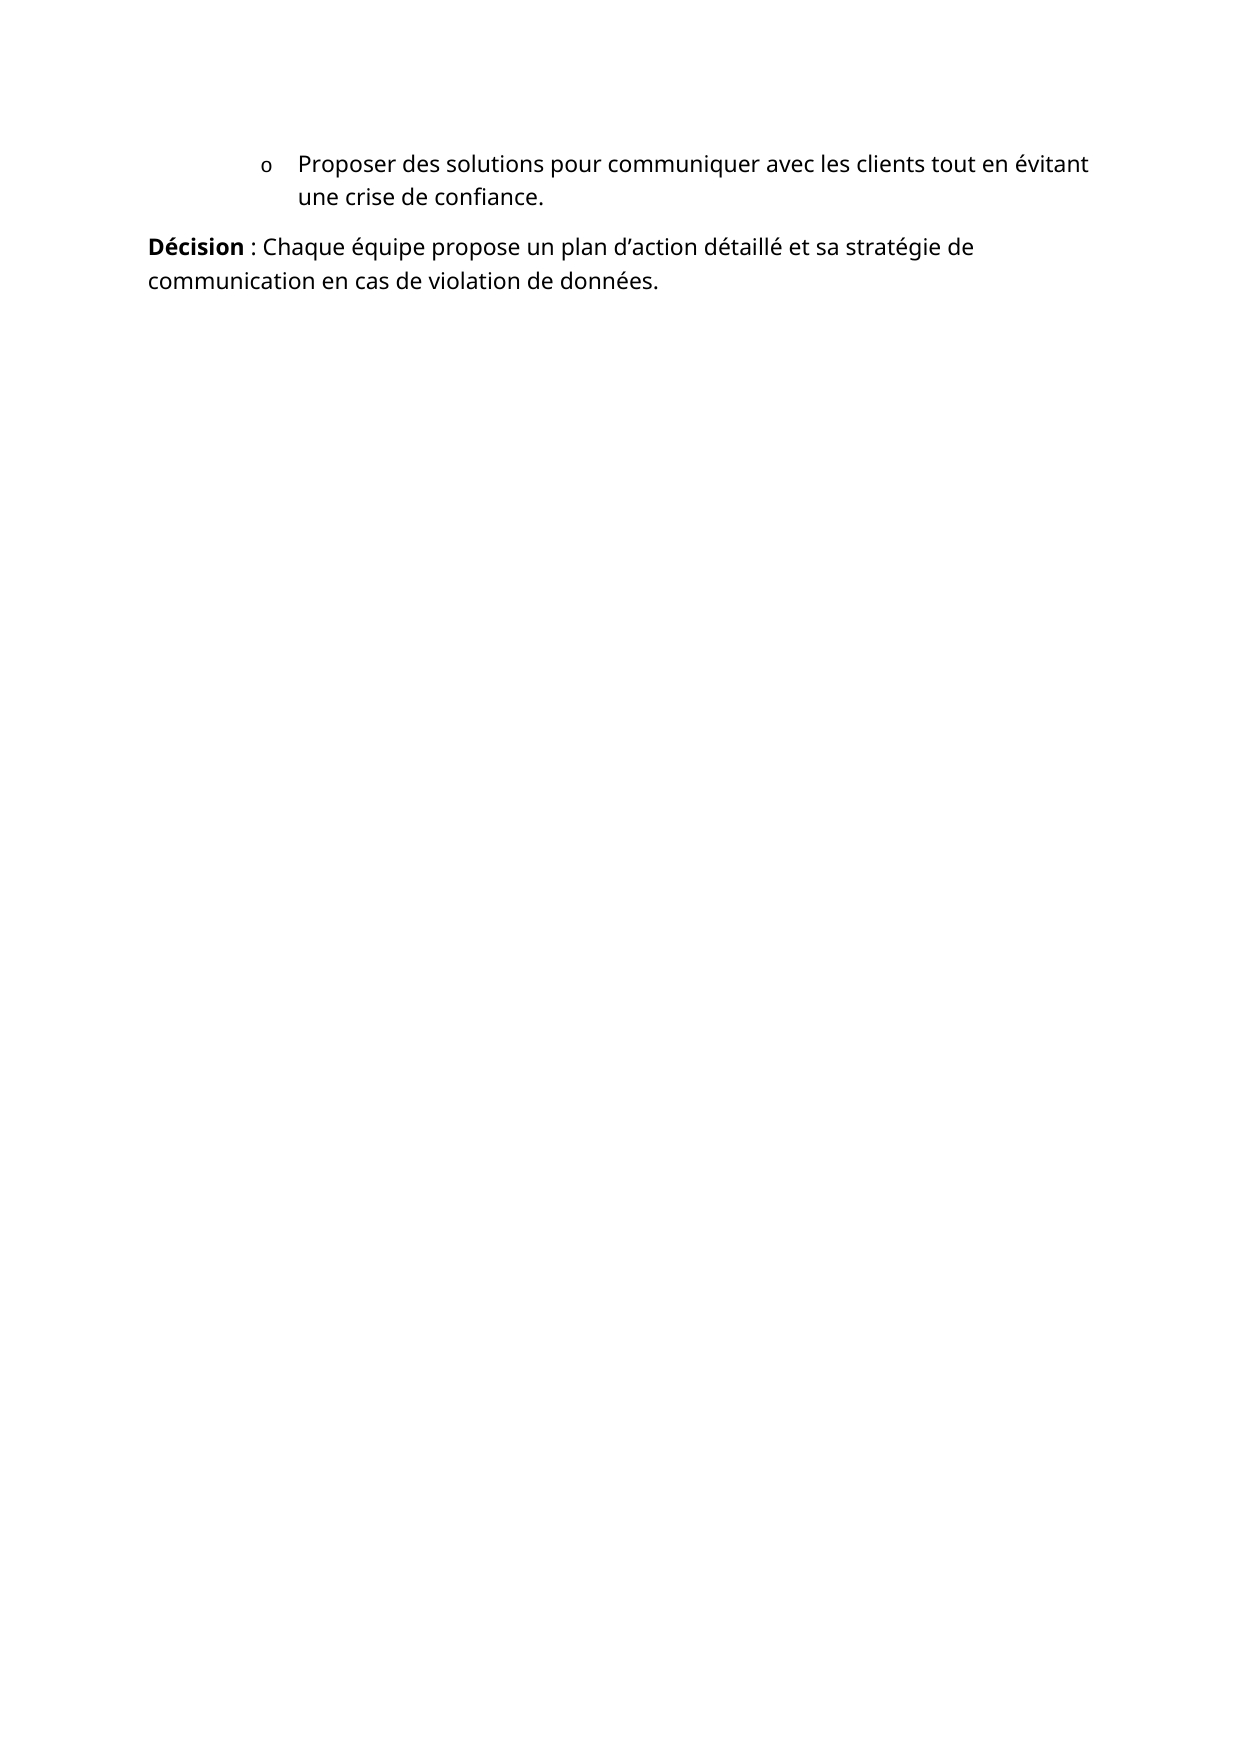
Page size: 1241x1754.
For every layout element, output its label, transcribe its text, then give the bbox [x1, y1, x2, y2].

text Décision : Chaque équipe propose un plan d’action détaillé et sa stratégie de communication en cas de violation de données. [148, 231, 1093, 296]
list Proposer des solutions pour communiquer avec les clients tout en évitant une crise de confiance. [260, 148, 1093, 212]
